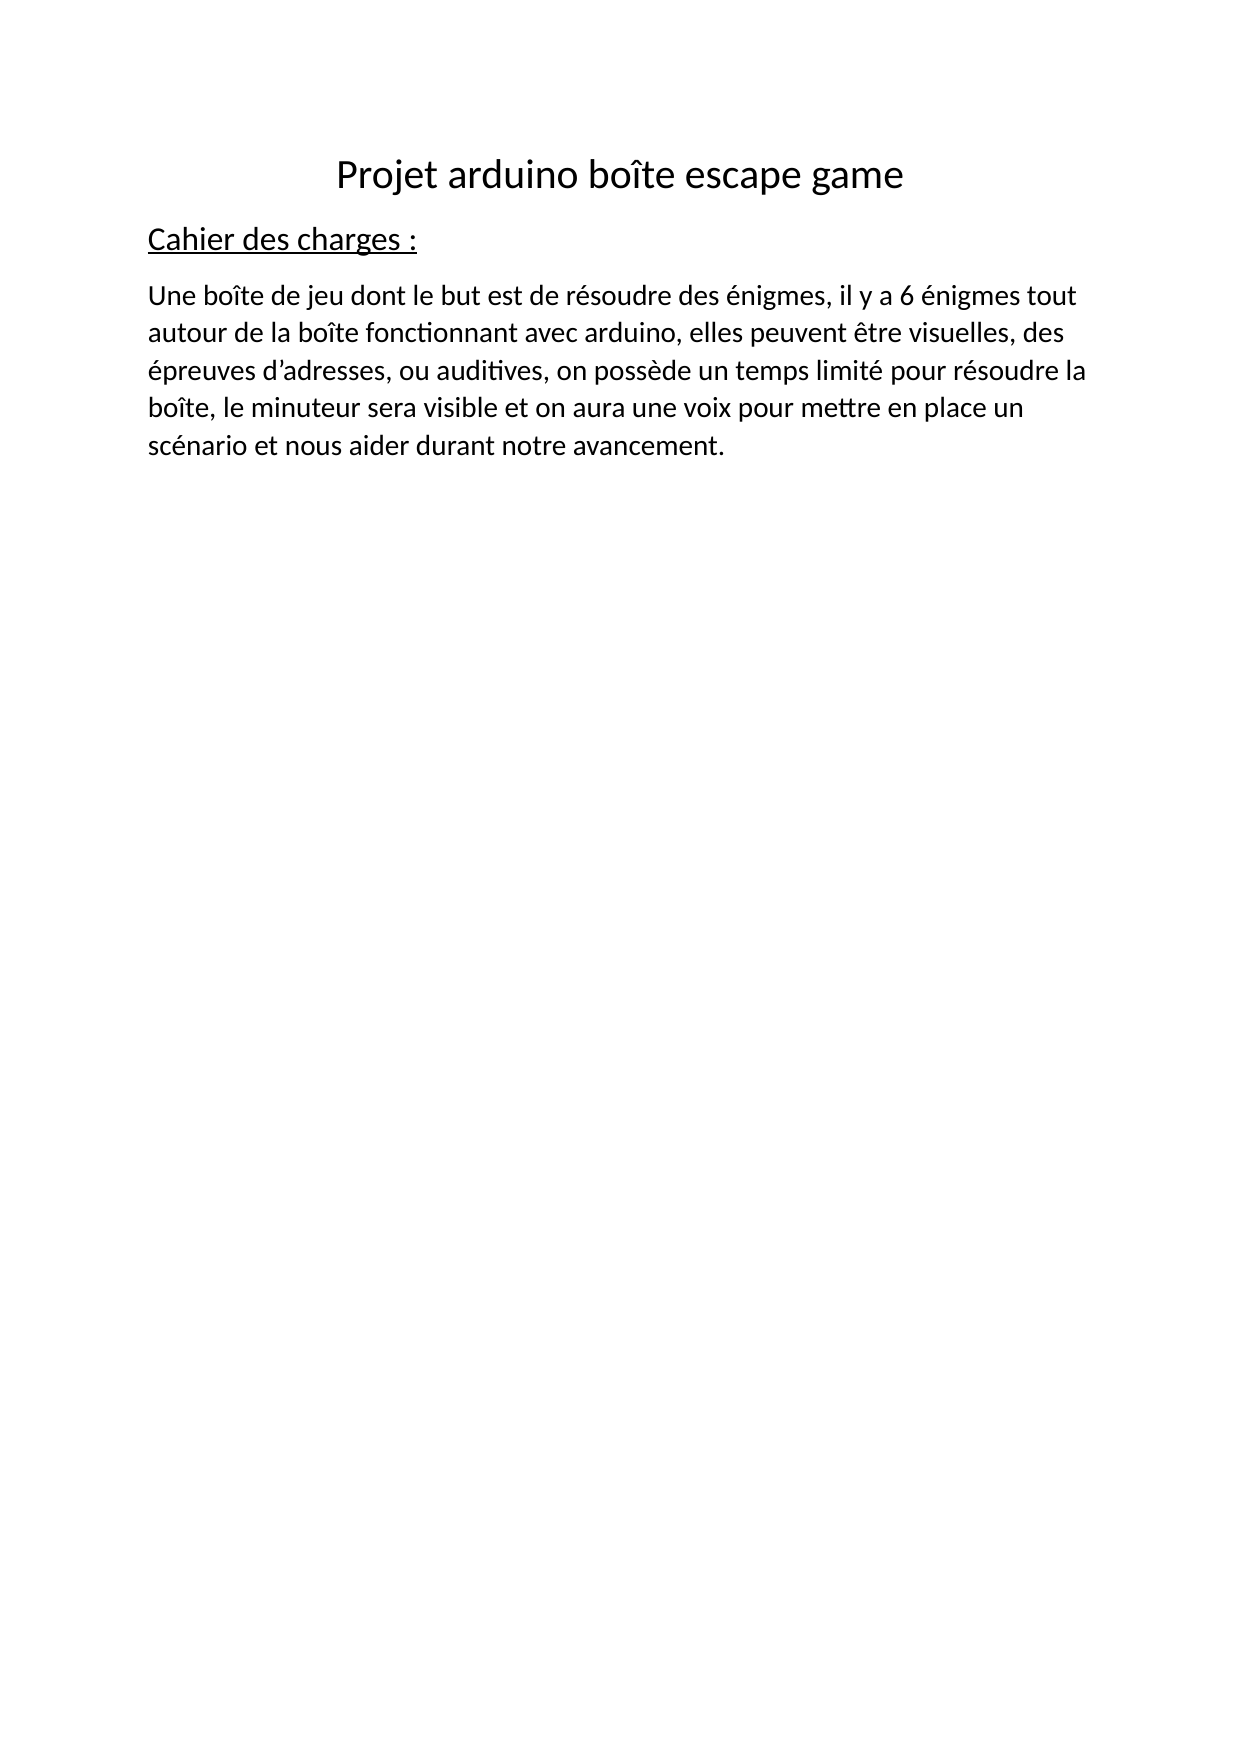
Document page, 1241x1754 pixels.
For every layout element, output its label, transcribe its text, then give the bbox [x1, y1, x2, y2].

text Cahier des charges : [148, 218, 1093, 258]
text Projet arduino boîte escape game [148, 148, 1093, 198]
text Une boîte de jeu dont le but est de résoudre des énigmes, il y a 6 énigmes tout autour de la boîte fonctionnant avec arduino, elles peuvent être visuelles, des épreuves d’adresses, ou auditives, on possède un temps limité pour résoudre la boîte, le minuteur sera visible et on aura une voix pour mettre en place un scénario et nous aider durant notre avancement. [148, 277, 1093, 462]
